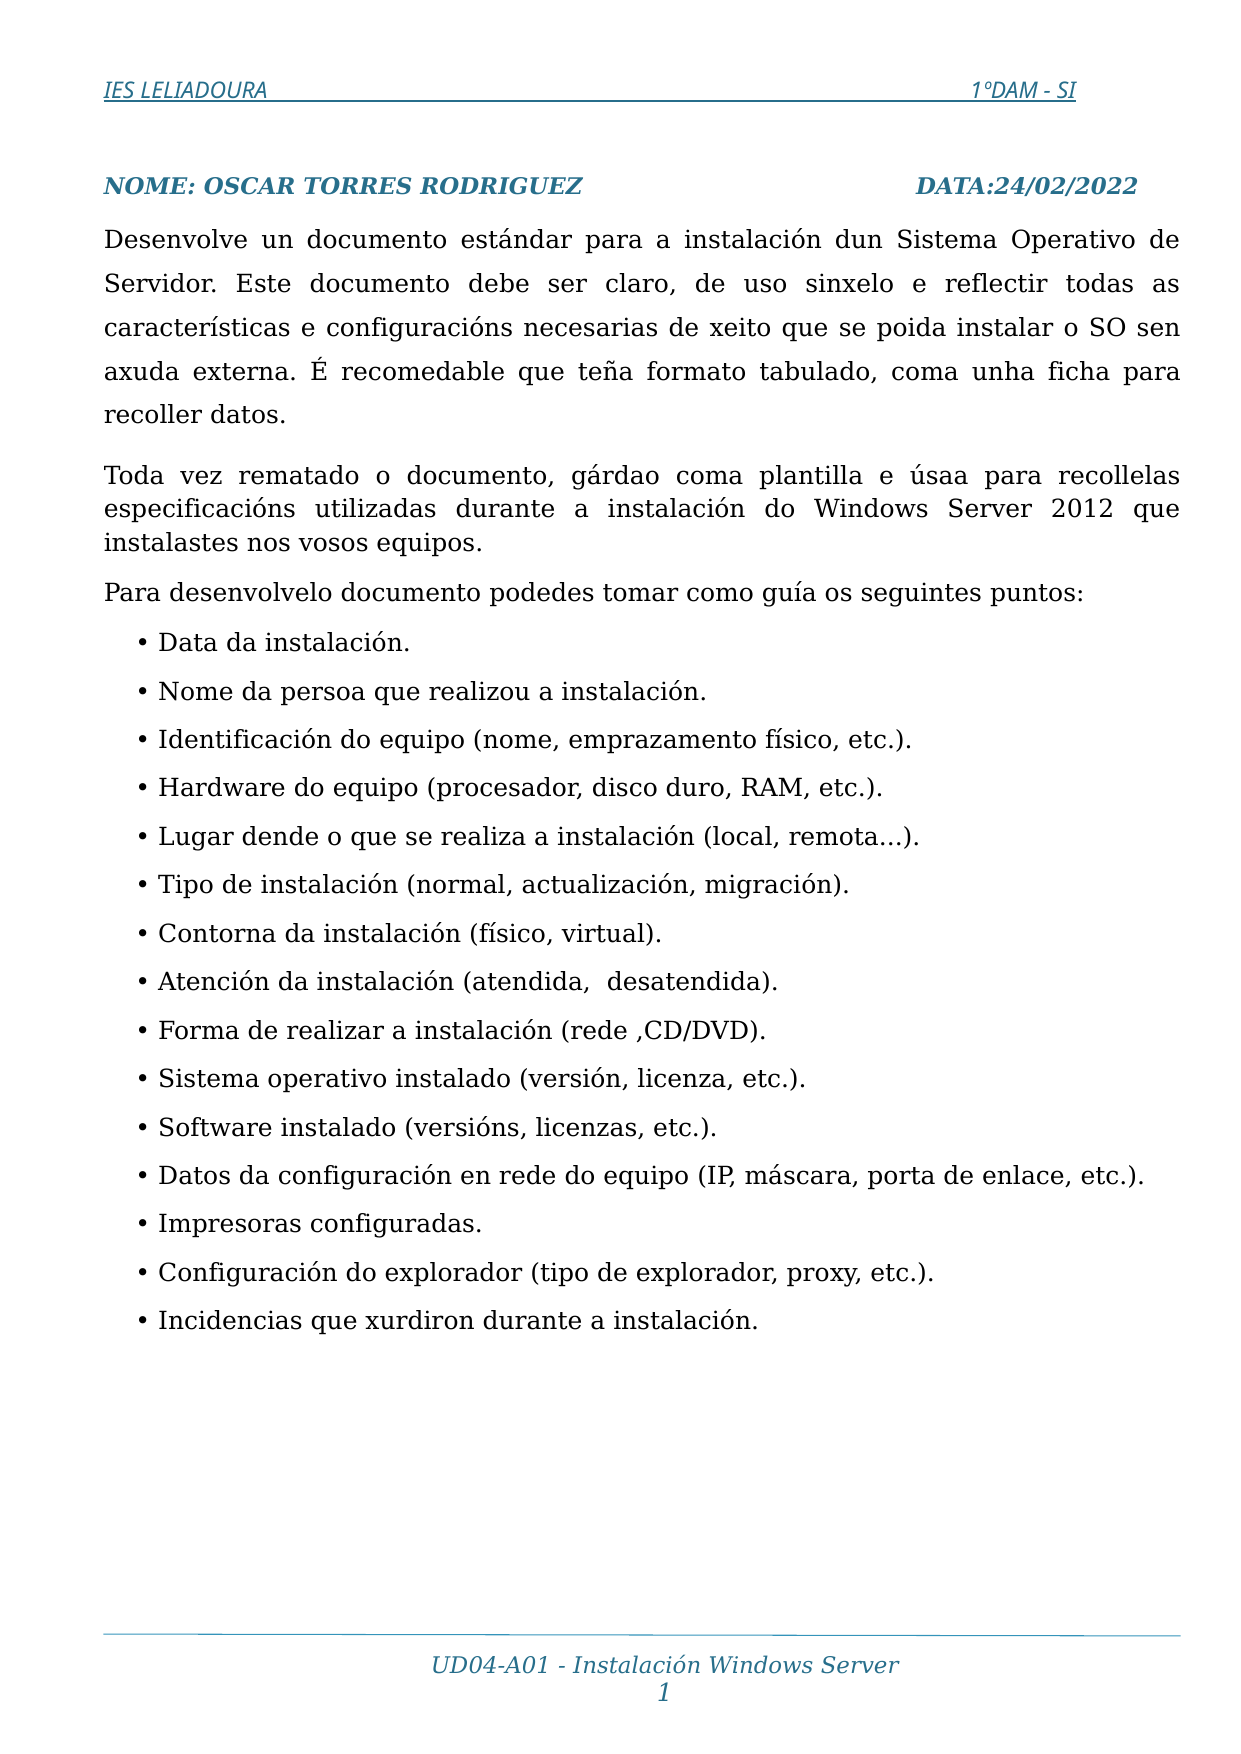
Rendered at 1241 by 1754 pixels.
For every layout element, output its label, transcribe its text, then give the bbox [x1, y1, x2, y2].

text Para desenvolvelo documento podedes tomar como guía os seguintes puntos: [103, 578, 1181, 607]
text • Datos da configuración en rede do equipo (IP, máscara, porta de enlace, etc.). [103, 1161, 1181, 1190]
text • Sistema operativo instalado (versión, licenza, etc.). [103, 1064, 1181, 1093]
text • Lugar dende o que se realiza a instalación (local, remota...). [103, 822, 1181, 851]
text • Tipo de instalación (normal, actualización, migración). [103, 871, 1181, 900]
text • Software instalado (versións, licenzas, etc.). [103, 1113, 1181, 1142]
subtitle NOME: OSCAR TORRES RODRIGUEZ DATA:24/02/2022 [103, 173, 1181, 199]
text Desenvolve un documento estándar para a instalación dun Sistema Operativo de Servidor. Este documento debe ser claro, de uso sinxelo e reflectir todas as características e configuracións necesarias de xeito que se poida instalar o SO sen axuda externa. É recomedable que teña formato tabulado, coma unha ficha para recoller datos. [103, 225, 1181, 429]
text • Identificación do equipo (nome, emprazamento físico, etc.). [103, 725, 1181, 754]
text • Contorna da instalación (físico, virtual). [103, 919, 1181, 948]
text • Impresoras configuradas. [103, 1209, 1181, 1239]
text Toda vez rematado o documento, gárdao coma plantilla e úsaa para recollelas especificacións utilizadas durante a instalación do Windows Server 2012 que instalastes nos vosos equipos. [103, 461, 1181, 557]
text • Configuración do explorador (tipo de explorador, proxy, etc.). [103, 1258, 1181, 1287]
text • Nome da persoa que realizou a instalación. [103, 677, 1181, 706]
text • Data da instalación. [103, 628, 1181, 657]
text • Atención da instalación (atendida, desatendida). [103, 967, 1181, 997]
text • Hardware do equipo (procesador, disco duro, RAM, etc.). [103, 774, 1181, 803]
text • Forma de realizar a instalación (rede ,CD/DVD). [103, 1016, 1181, 1045]
text • Incidencias que xurdiron durante a instalación. [103, 1306, 1181, 1336]
